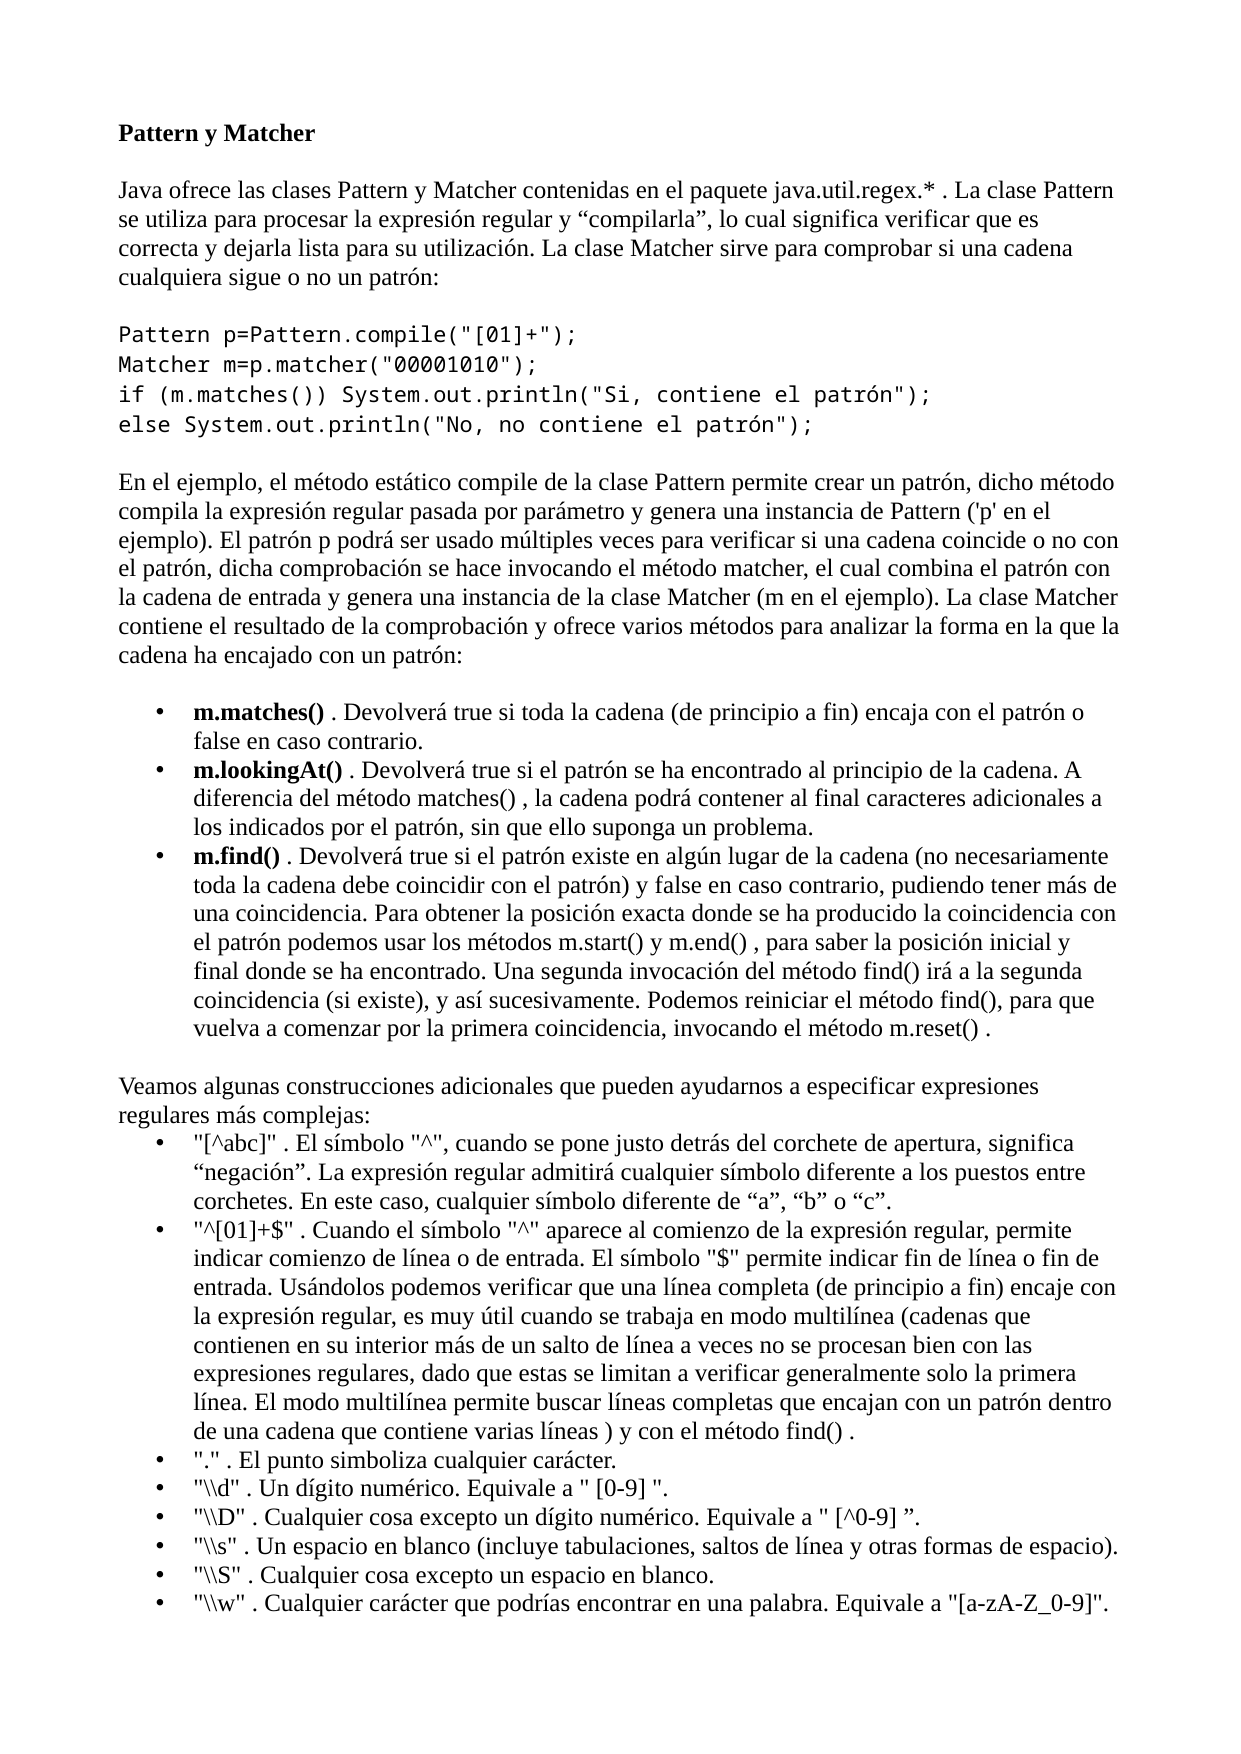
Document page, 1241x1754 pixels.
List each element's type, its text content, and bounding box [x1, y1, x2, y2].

text Matcher m=p.matcher("00001010"); [118, 349, 1122, 379]
list m.lookingAt() . Devolverá true si el patrón se ha encontrado al principio de la cadena. A diferencia del método matches() , la cadena podrá contener al final caracteres adicionales a los indicados por el patrón, sin que ello suponga un problema. [156, 755, 1122, 841]
text En el ejemplo, el método estático compile de la clase Pattern permite crear un patrón, dicho método [118, 467, 1122, 496]
list "." . El punto simboliza cualquier carácter. [156, 1445, 1122, 1473]
text Java ofrece las clases Pattern y Matcher contenidas en el paquete java.util.regex.* . La clase Pattern se utiliza para procesar la expresión regular y “compilarla”, lo cual significa verificar que es correcta y dejarla lista para su utilización. La clase Matcher sirve para comprobar si una cadena cualquiera sigue o no un patrón: [118, 176, 1122, 291]
list "^[01]+$" . Cuando el símbolo "^" aparece al comienzo de la expresión regular, permite indicar comienzo de línea o de entrada. El símbolo "$" permite indicar fin de línea o fin de entrada. Usándolos podemos verificar que una línea completa (de principio a fin) encaje con la expresión regular, es muy útil cuando se trabaja en modo multilínea (cadenas que contienen en su interior más de un salto de línea a veces no se procesan bien con las expresiones regulares, dado que estas se limitan a verificar generalmente solo la primera línea. El modo multilínea permite buscar líneas completas que encajan con un patrón dentro de una cadena que contiene varias líneas ) y con el método find() . [156, 1215, 1122, 1445]
text Pattern y Matcher [118, 118, 1122, 147]
text regulares más complejas: [118, 1100, 1122, 1128]
text if (m.matches()) System.out.println("Si, contiene el patrón"); [118, 379, 1122, 409]
text Pattern p=Pattern.compile("[01]+"); [118, 319, 1122, 349]
text compila la expresión regular pasada por parámetro y genera una instancia de Pattern ('p' en el ejemplo). El patrón p podrá ser usado múltiples veces para verificar si una cadena coincide o no con el patrón, dicha comprobación se hace invocando el método matcher, el cual combina el patrón con la cadena de entrada y genera una instancia de la clase Matcher (m en el ejemplo). La clase Matcher contiene el resultado de la comprobación y ofrece varios métodos para analizar la forma en la que la cadena ha encajado con un patrón: [118, 496, 1122, 668]
list m.find() . Devolverá true si el patrón existe en algún lugar de la cadena (no necesariamente toda la cadena debe coincidir con el patrón) y false en caso contrario, pudiendo tener más de una coincidencia. Para obtener la posición exacta donde se ha producido la coincidencia con el patrón podemos usar los métodos m.start() y m.end() , para saber la posición inicial y final donde se ha encontrado. Una segunda invocación del método find() irá a la segunda coincidencia (si existe), y así sucesivamente. Podemos reiniciar el método find(), para que vuelva a comenzar por la primera coincidencia, invocando el método m.reset() . [156, 841, 1122, 1042]
list "\\D" . Cualquier cosa excepto un dígito numérico. Equivale a " [^0-9] ”. [156, 1502, 1122, 1531]
list "\\d" . Un dígito numérico. Equivale a " [0-9] ". [156, 1473, 1122, 1502]
list "[^abc]" . El símbolo "^", cuando se pone justo detrás del corchete de apertura, significa “negación”. La expresión regular admitirá cualquier símbolo diferente a los puestos entre corchetes. En este caso, cualquier símbolo diferente de “a”, “b” o “c”. [156, 1128, 1122, 1215]
list "\\w" . Cualquier carácter que podrías encontrar en una palabra. Equivale a "[a‐zA‐Z_0‐9]". [156, 1588, 1122, 1617]
text else System.out.println("No, no contiene el patrón"); [118, 409, 1122, 438]
list "\\s" . Un espacio en blanco (incluye tabulaciones, saltos de línea y otras formas de espacio). [156, 1531, 1122, 1560]
text Veamos algunas construcciones adicionales que pueden ayudarnos a especificar expresiones [118, 1071, 1122, 1100]
list "\\S" . Cualquier cosa excepto un espacio en blanco. [156, 1560, 1122, 1588]
list m.matches() . Devolverá true si toda la cadena (de principio a fin) encaja con el patrón o false en caso contrario. [156, 697, 1122, 755]
